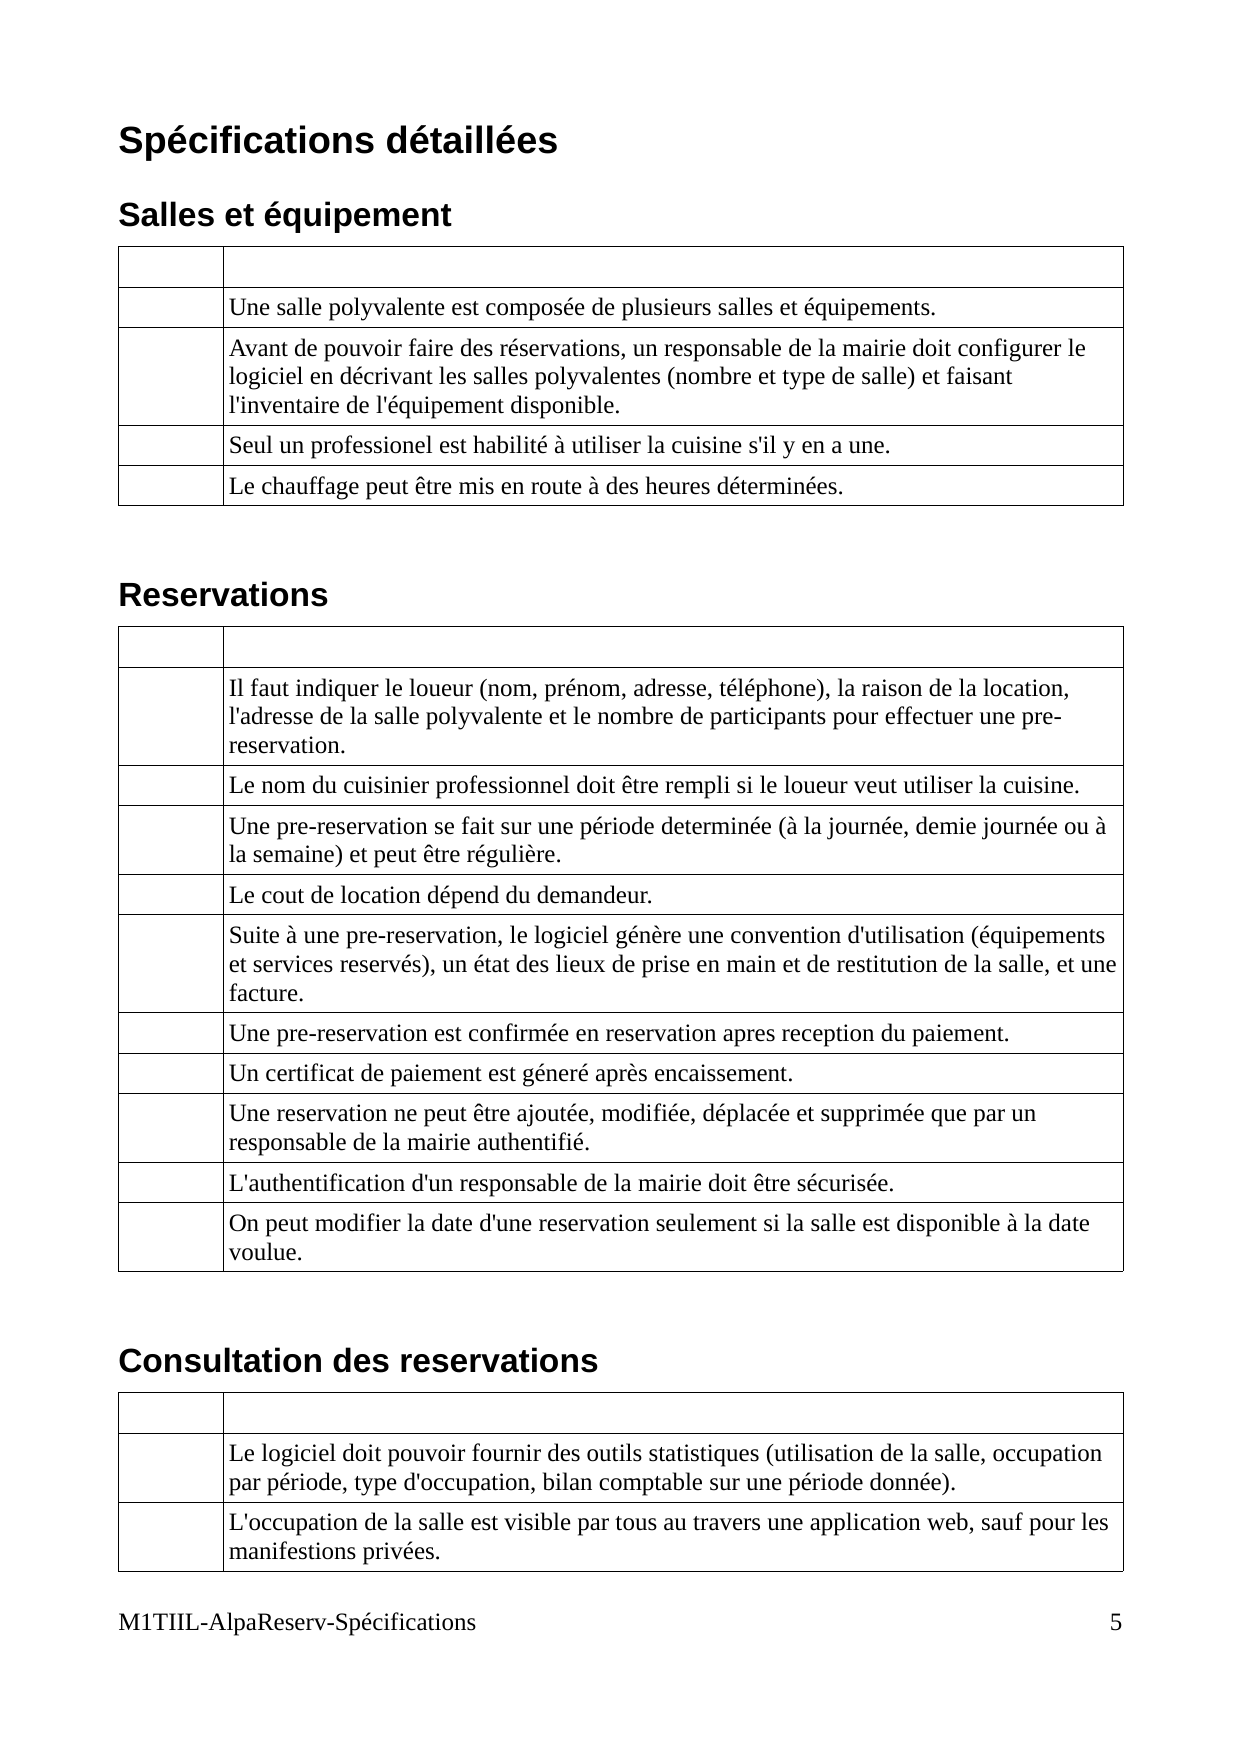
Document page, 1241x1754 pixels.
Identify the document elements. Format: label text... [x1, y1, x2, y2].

table_cell [119, 1163, 223, 1202]
table_cell Le chauffage peut être mis en route à des heures déterminées. [224, 466, 1123, 505]
table_cell L'occupation de la salle est visible par tous au travers une application web, sauf pour les manifestions privées. [224, 1503, 1123, 1571]
table_cell [119, 328, 223, 425]
table_cell Une reservation ne peut être ajoutée, modifiée, déplacée et supprimée que par un responsable de la mairie authentifié. [224, 1094, 1123, 1162]
table_cell [119, 806, 223, 874]
table_cell [119, 1203, 223, 1271]
table_cell Une salle polyvalente est composée de plusieurs salles et équipements. [224, 288, 1123, 327]
table_cell Avant de pouvoir faire des réservations, un responsable de la mairie doit configurer le logiciel en décrivant les salles polyvalentes (nombre et type de salle) et faisant l'inventaire de l'équipement disponible. [224, 328, 1123, 425]
table_cell [119, 1503, 223, 1571]
table_cell Le cout de location dépend du demandeur. [224, 875, 1123, 914]
table_cell [119, 668, 223, 764]
table_cell Suite à une pre-reservation, le logiciel génère une convention d'utilisation (équipements et services reservés), un état des lieux de prise en main et de restitution de la salle, et une facture. [224, 915, 1123, 1012]
table_cell Une pre-reservation est confirmée en reservation apres reception du paiement. [224, 1013, 1123, 1052]
table_cell On peut modifier la date d'une reservation seulement si la salle est disponible à la date voulue. [224, 1203, 1123, 1271]
subtitle Consultation des reservations [118, 1341, 1122, 1380]
table_cell [119, 875, 223, 914]
subtitle Reservations [118, 575, 1122, 614]
table_header [224, 1393, 1123, 1433]
table_cell L'authentification d'un responsable de la mairie doit être sécurisée. [224, 1163, 1123, 1202]
subtitle Spécifications détaillées [118, 118, 1122, 162]
table_cell [119, 466, 223, 505]
table_cell [119, 1054, 223, 1093]
table_cell Seul un professionel est habilité à utiliser la cuisine s'il y en a une. [224, 426, 1123, 465]
table_cell [119, 288, 223, 327]
table_header [119, 1393, 223, 1433]
table_header [119, 247, 223, 287]
table_cell Le nom du cuisinier professionnel doit être rempli si le loueur veut utiliser la cuisine. [224, 766, 1123, 805]
table_cell [119, 426, 223, 465]
table_cell [119, 1013, 223, 1052]
table_cell [119, 766, 223, 805]
table_header [119, 627, 223, 667]
table_cell Une pre-reservation se fait sur une période determinée (à la journée, demie journée ou à la semaine) et peut être régulière. [224, 806, 1123, 874]
subtitle Salles et équipement [118, 195, 1122, 234]
table_header [224, 247, 1123, 287]
table_cell [119, 1434, 223, 1502]
table_cell Le logiciel doit pouvoir fournir des outils statistiques (utilisation de la salle, occupation par période, type d'occupation, bilan comptable sur une période donnée). [224, 1434, 1123, 1502]
table_header [224, 627, 1123, 667]
table_cell [119, 915, 223, 1012]
table_cell Il faut indiquer le loueur (nom, prénom, adresse, téléphone), la raison de la location, l'adresse de la salle polyvalente et le nombre de participants pour effectuer une pre-reservation. [224, 668, 1123, 764]
table_cell Un certificat de paiement est géneré après encaissement. [224, 1054, 1123, 1093]
table_cell [119, 1094, 223, 1162]
